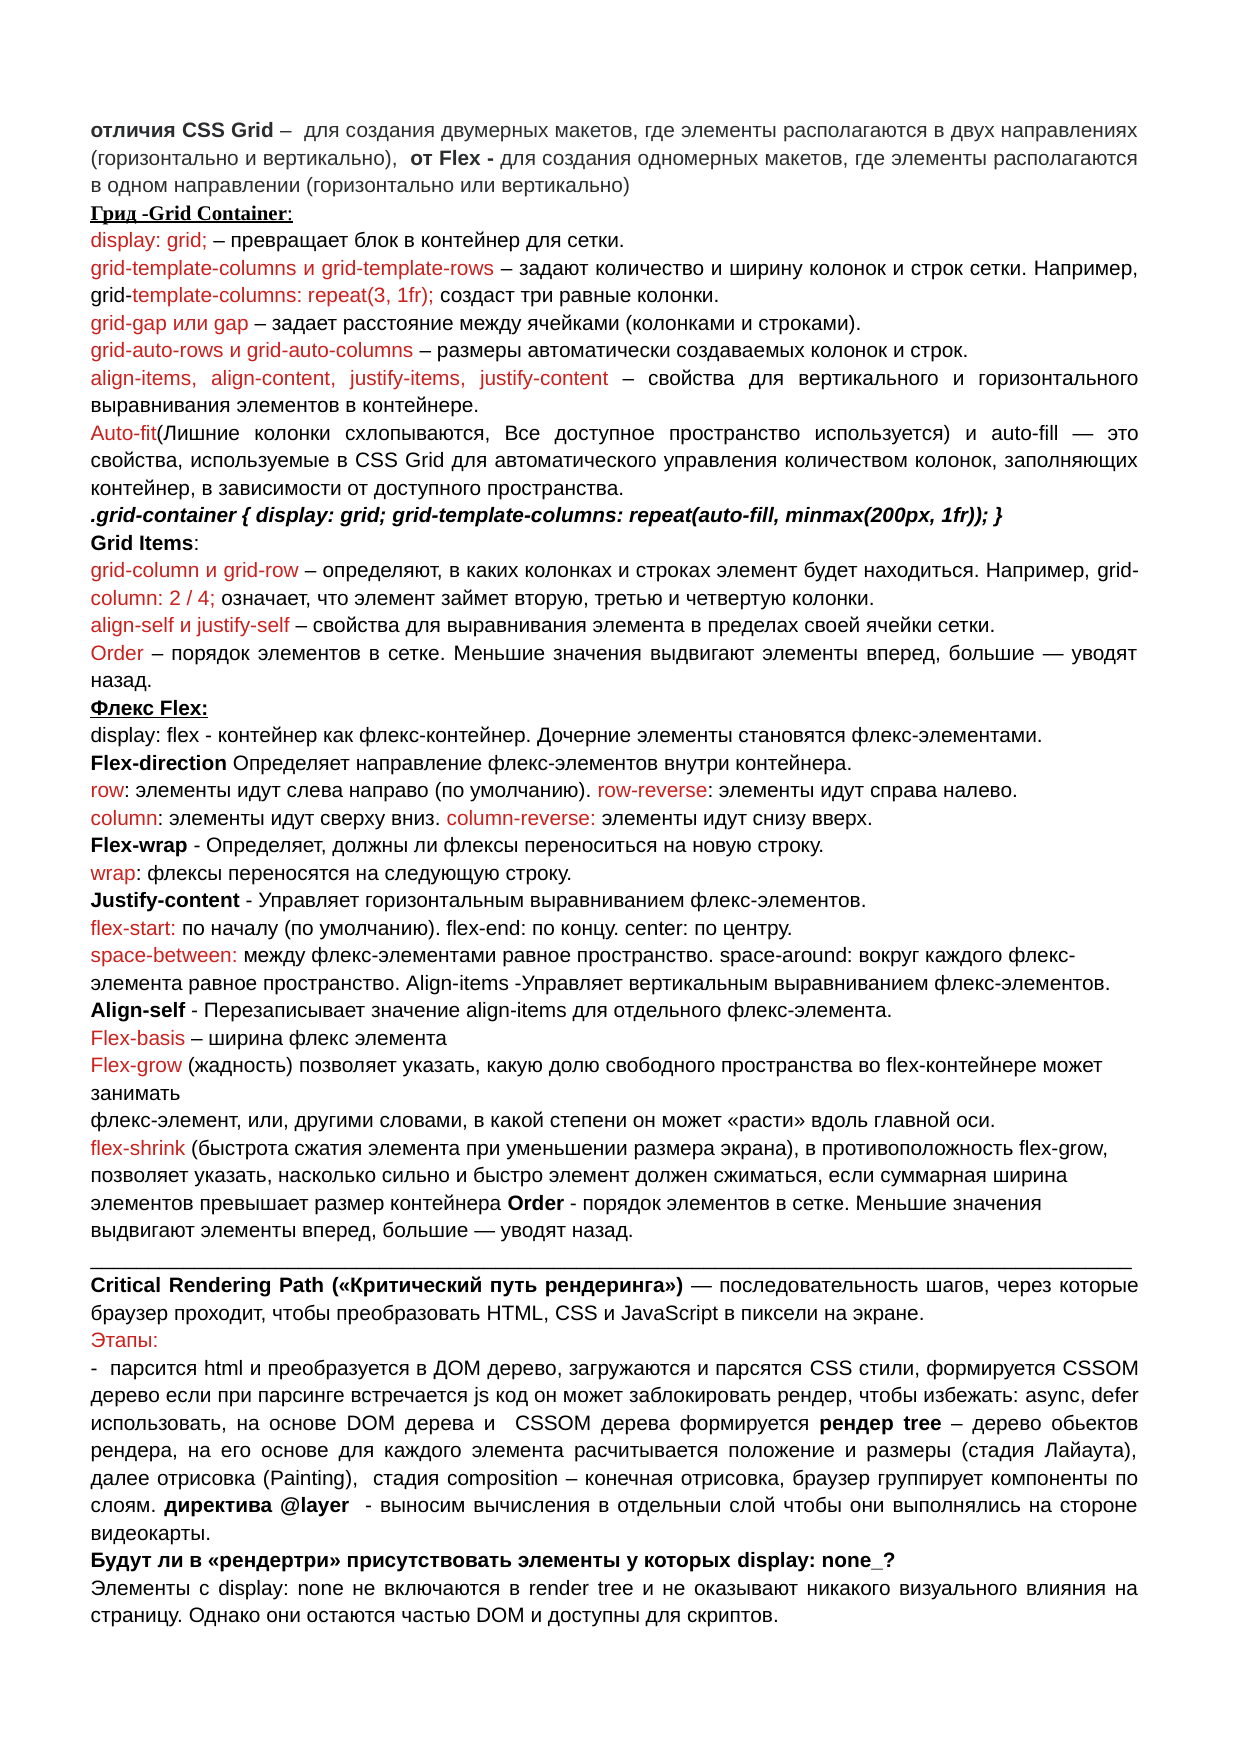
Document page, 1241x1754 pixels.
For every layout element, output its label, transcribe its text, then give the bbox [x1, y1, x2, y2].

text align-self и justify-self – свойства для выравнивания элемента в пределах своей ячейки сетки. [90, 613, 1139, 637]
text align-items, align-content, justify-items, justify-content – свойства для вертикального и горизонтального выравнивания элементов в контейнере. [90, 366, 1139, 417]
text grid-gap или gap – задает расстояние между ячейками (колонками и строками). [90, 311, 1139, 335]
text Грид -Grid Container: [90, 201, 1139, 225]
text Flex-direction Определяет направление флекс-элементов внутри контейнера. row: элементы идут слева направо (по умолчанию). row-reverse: элементы идут справа налево. [90, 751, 1139, 802]
text флекс-элемент, или, другими словами, в какой степени он может «расти» вдоль главной оси. [90, 1108, 1139, 1132]
text Flex-grow (жадность) позволяет указать, какую долю свободного пространства во flex-контейнере может занимать [90, 1053, 1139, 1105]
text Этапы: - парсится html и преобразуется в ДОМ дерево, загружаются и парсятся CSS стили, формируется CSSOM дерево если при парсинге встречается js код он может заблокировать рендер, чтобы избежать: async, defer использовать, на основе DOM дерева и CSSOM дерева формируется рендер tree – дерево обьектов рендера, на его основе для каждого элемента расчитывается положение и размеры (стадия Лайаута), далее отрисовка (Painting), стадия composition – конечная отрисовка, браузер группирует компоненты по слоям. директива @layer - выносим вычисления в отдельныи слой чтобы они выполнялись на стороне видеокарты. Будут ли в «рендертри» присутствовать элементы у которых display: none_? [90, 1328, 1139, 1572]
text Флекс Flex: [90, 696, 1139, 720]
text Auto-fit(Лишние колонки схлопываются, Все доступное пространство используется) и auto-fill — это свойства, используемые в CSS Grid для автоматического управления количеством колонок, заполняющих контейнер, в зависимости от доступного пространства. [90, 421, 1139, 500]
text grid-auto-rows и grid-auto-columns – размеры автоматически создаваемых колонок и строк. [90, 338, 1139, 362]
text flex-shrink (быстрота сжатия элемента при уменьшении размера экрана), в противоположность flex-grow, [90, 1136, 1139, 1160]
text display: flex - контейнер как флекс-контейнер. Дочерние элементы становятся флекс-элементами. [90, 723, 1139, 747]
text display: grid; – превращает блок в контейнер для сетки. [90, 228, 1139, 252]
text позволяет указать, насколько сильно и быстро элемент должен сжиматься, если суммарная ширина элементов превышает размер контейнера Order - порядок элементов в сетке. Меньшие значения выдвигают элементы вперед, большие — уводят назад. [90, 1163, 1139, 1242]
text column: элементы идут сверху вниз. column-reverse: элементы идут снизу вверх. Flex-wrap - Определяет, должны ли флексы переноситься на новую строку. wrap: флексы переносятся на следующую строку. Justify-content - Управляет горизонтальным выравниванием флекс-элементов. flex-start: по началу (по умолчанию). flex-end: по концу. center: по центру. space-between: между флекс-элементами равное пространство. space-around: вокруг каждого флекс-элемента равное пространство. Align-items -Управляет вертикальным выравниванием флекс-элементов. Align-self - Перезаписывает значение align-items для отдельного флекс-элемента. Flex-basis – ширина флекс элемента [90, 806, 1139, 1050]
text grid-column и grid-row – определяют, в каких колонках и строках элемент будет находиться. Например, grid-column: 2 / 4; означает, что элемент займет вторую, третью и четвертую колонки. [90, 558, 1139, 610]
text отличия CSS Grid – для создания двумерных макетов, где элементы располагаются в двух направлениях (горизонтально и вертикально), от Flex - для создания одномерных макетов, где элементы располагаются в одном направлении (горизонтально или вертикально) [90, 118, 1139, 197]
text Critical Rendering Path («Критический путь рендеринга») — последовательность шагов, через которые браузер проходит, чтобы преобразовать HTML, CSS и JavaScript в пиксели на экране. [90, 1273, 1139, 1325]
text Grid Items: [90, 531, 1139, 555]
text .grid-container { display: grid; grid-template-columns: repeat(auto-fill, minmax(200px, 1fr)); } [90, 503, 1139, 527]
text Элементы с display: none не включаются в render tree и не оказывают никакого визуального влияния на страницу. Однако они остаются частью DOM и доступны для скриптов. [90, 1576, 1139, 1627]
text grid-template-columns и grid-template-rows – задают количество и ширину колонок и строк сетки. Например, grid-template-columns: repeat(3, 1fr); создаст три равные колонки. [90, 256, 1139, 307]
text __________________________________________________________________________________________ [90, 1246, 1139, 1270]
text Order – порядок элементов в сетке. Меньшие значения выдвигают элементы вперед, большие — уводят назад. [90, 641, 1139, 692]
